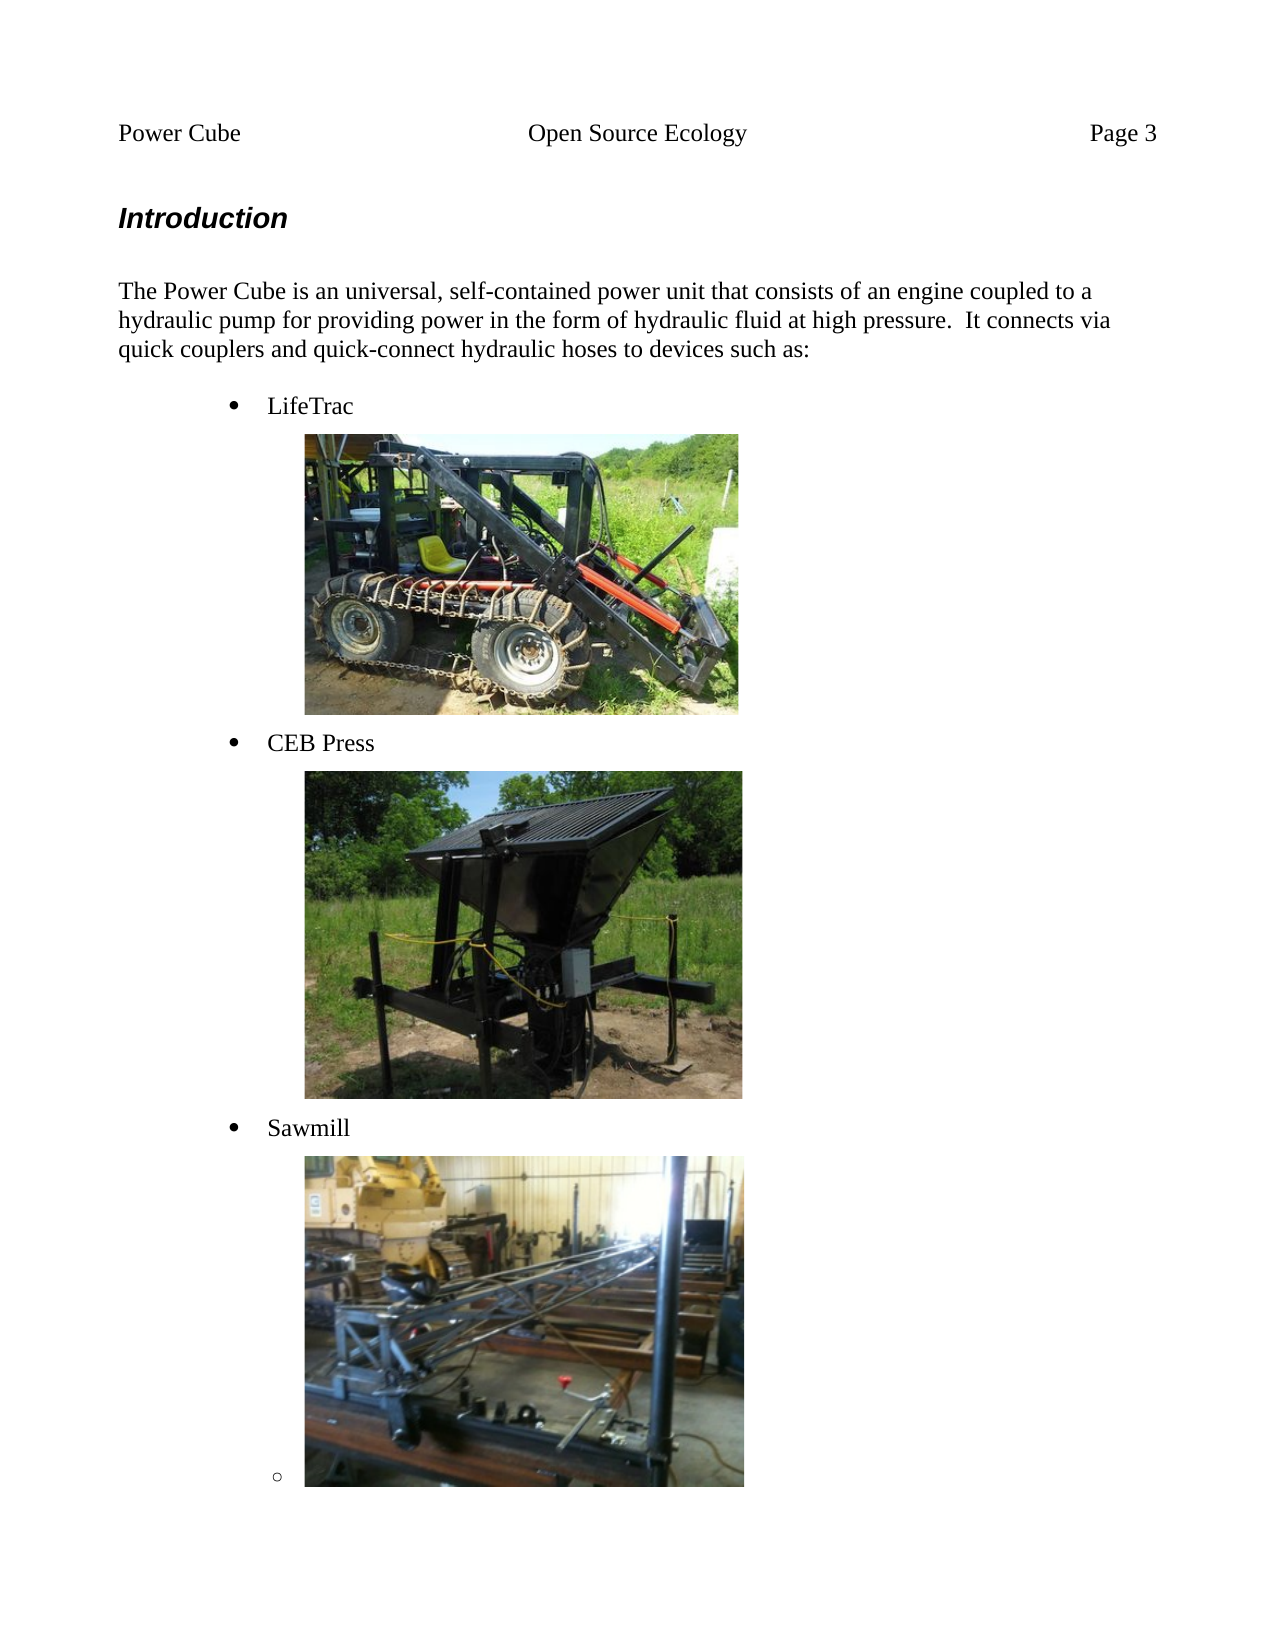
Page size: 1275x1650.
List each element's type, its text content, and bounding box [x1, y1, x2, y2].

subtitle Introduction [118, 201, 1157, 235]
picture [304, 1156, 745, 1487]
list LifeTrac [229, 391, 1157, 420]
list Sawmill [229, 1113, 1157, 1142]
list CEB Press [229, 728, 1157, 757]
picture [304, 771, 743, 1099]
text The Power Cube is an universal, self-contained power unit that consists of an engine coupled to a hydraulic pump for providing power in the form of hydraulic fluid at high pressure. It connects via quick couplers and quick-connect hydraulic hoses to devices such as: [118, 276, 1157, 362]
picture [304, 434, 739, 715]
